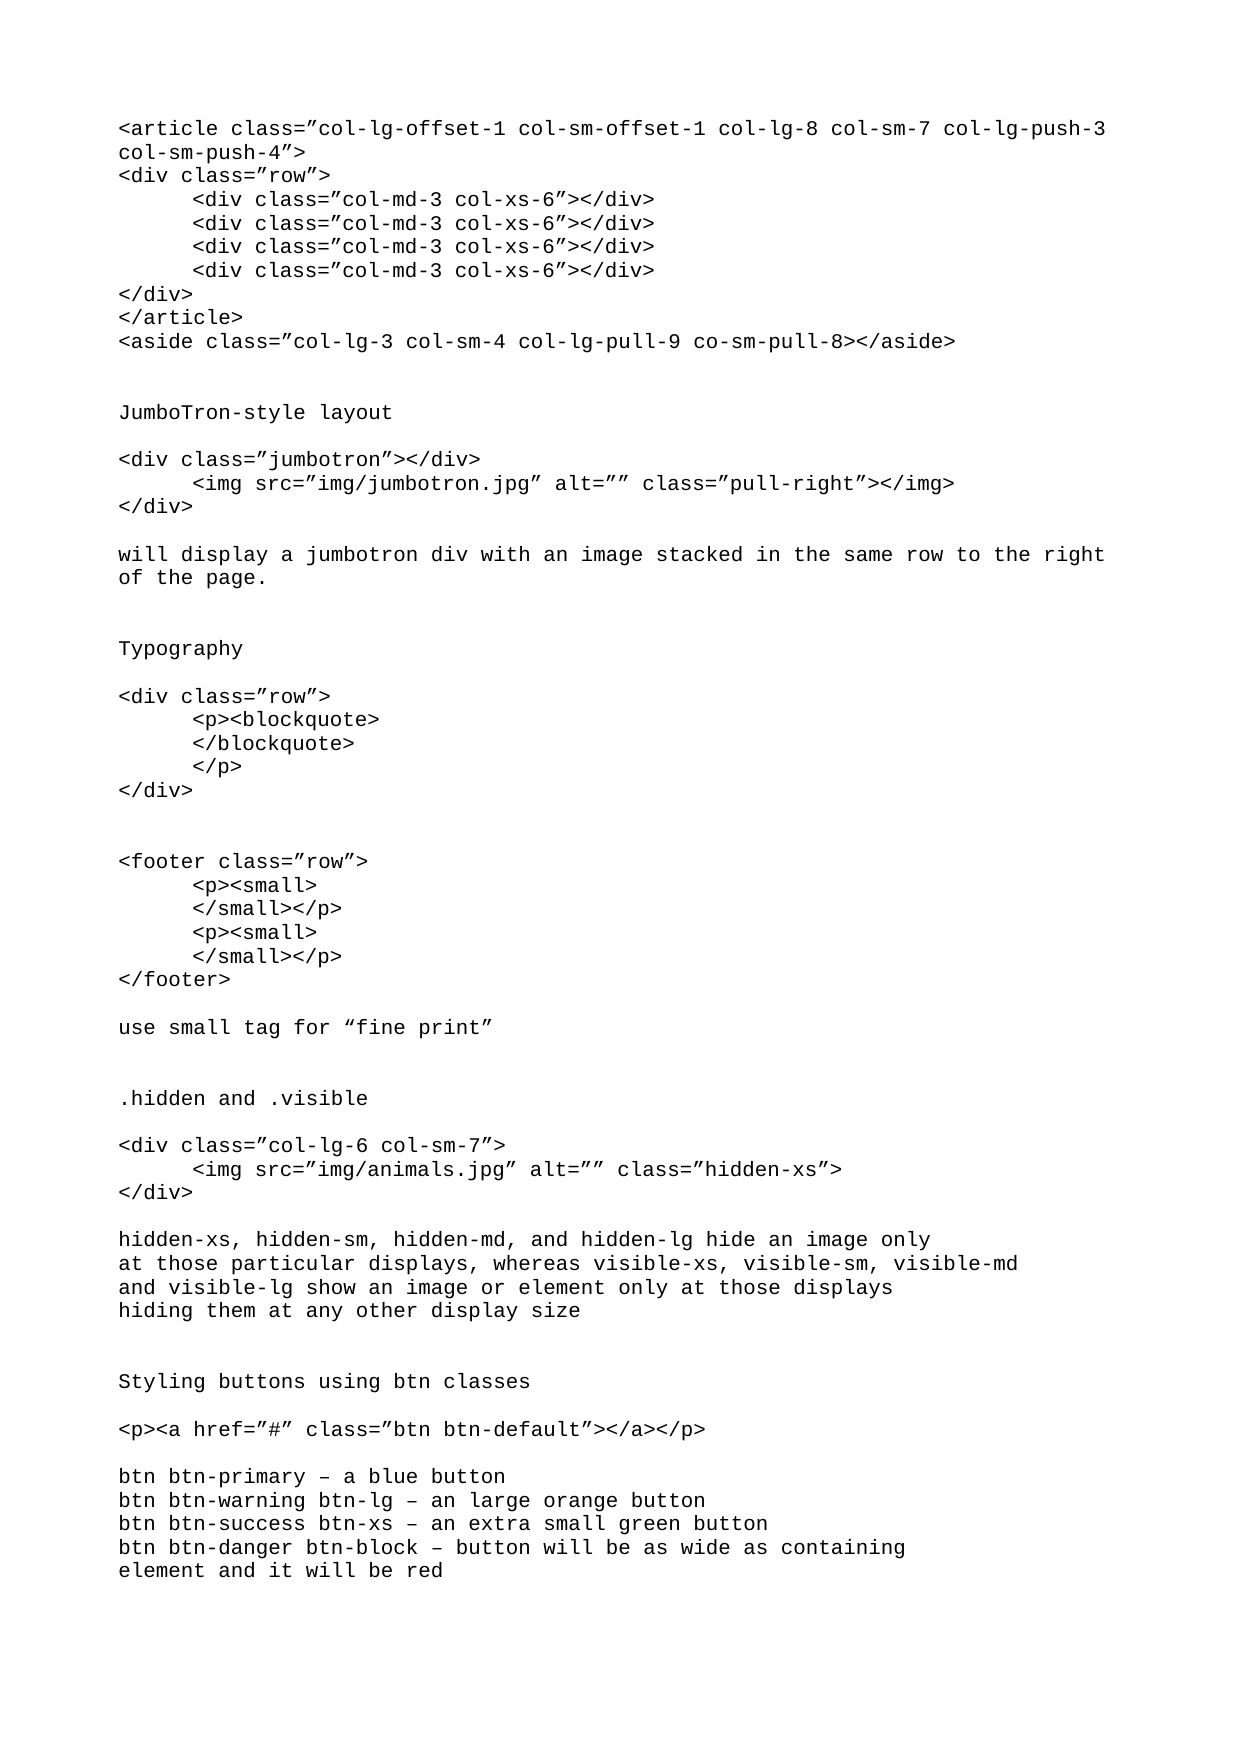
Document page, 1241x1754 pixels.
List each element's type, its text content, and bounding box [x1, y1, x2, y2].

text </div> [118, 496, 1122, 520]
text at those particular displays, whereas visible-xs, visible-sm, visible-md [118, 1253, 1122, 1277]
text btn btn-danger btn-block – button will be as wide as containing [118, 1537, 1122, 1561]
text <footer class=”row”> [118, 851, 1122, 875]
text <div class=”col-lg-6 col-sm-7”> [118, 1135, 1122, 1158]
text <div class=”col-md-3 col-xs-6”></div> [118, 236, 1122, 260]
text <p><blockquote> [118, 709, 1122, 733]
text <div class=”row”> [118, 686, 1122, 709]
text </blockquote> [118, 733, 1122, 757]
text <img src=”img/animals.jpg” alt=”” class=”hidden-xs”> [118, 1158, 1122, 1182]
text Typography [118, 638, 1122, 662]
text Styling buttons using btn classes [118, 1371, 1122, 1395]
text <p><a href=”#” class=”btn btn-default”></a></p> [118, 1419, 1122, 1442]
text </div> [118, 1182, 1122, 1206]
text hiding them at any other display size [118, 1300, 1122, 1324]
text element and it will be red [118, 1561, 1122, 1584]
text and visible-lg show an image or element only at those displays [118, 1277, 1122, 1300]
text <img src=”img/jumbotron.jpg” alt=”” class=”pull-right”></img> [118, 473, 1122, 496]
text use small tag for “fine print” [118, 1017, 1122, 1040]
text </small></p> [118, 946, 1122, 969]
text btn btn-primary – a blue button [118, 1466, 1122, 1489]
text JumboTron-style layout [118, 402, 1122, 426]
text hidden-xs, hidden-sm, hidden-md, and hidden-lg hide an image only [118, 1229, 1122, 1253]
text <div class=”col-md-3 col-xs-6”></div> [118, 189, 1122, 213]
text </div> [118, 284, 1122, 307]
text </div> [118, 780, 1122, 804]
text </p> [118, 757, 1122, 780]
text will display a jumbotron div with an image stacked in the same row to the right of the page. [118, 544, 1122, 591]
text </footer> [118, 969, 1122, 993]
text <p><small> [118, 875, 1122, 898]
text <div class=”col-md-3 col-xs-6”></div> [118, 213, 1122, 236]
text <aside class=”col-lg-3 col-sm-4 col-lg-pull-9 co-sm-pull-8></aside> [118, 331, 1122, 354]
text btn btn-warning btn-lg – an large orange button [118, 1489, 1122, 1513]
text <div class=”jumbotron”></div> [118, 449, 1122, 473]
text .hidden and .visible [118, 1088, 1122, 1111]
text btn btn-success btn-xs – an extra small green button [118, 1513, 1122, 1537]
text <div class=”row”> [118, 165, 1122, 189]
text </article> [118, 307, 1122, 331]
text </small></p> [118, 898, 1122, 922]
text <article class=”col-lg-offset-1 col-sm-offset-1 col-lg-8 col-sm-7 col-lg-push-3 col-sm-push-4”> [118, 118, 1122, 165]
text <p><small> [118, 922, 1122, 946]
text <div class=”col-md-3 col-xs-6”></div> [118, 260, 1122, 284]
